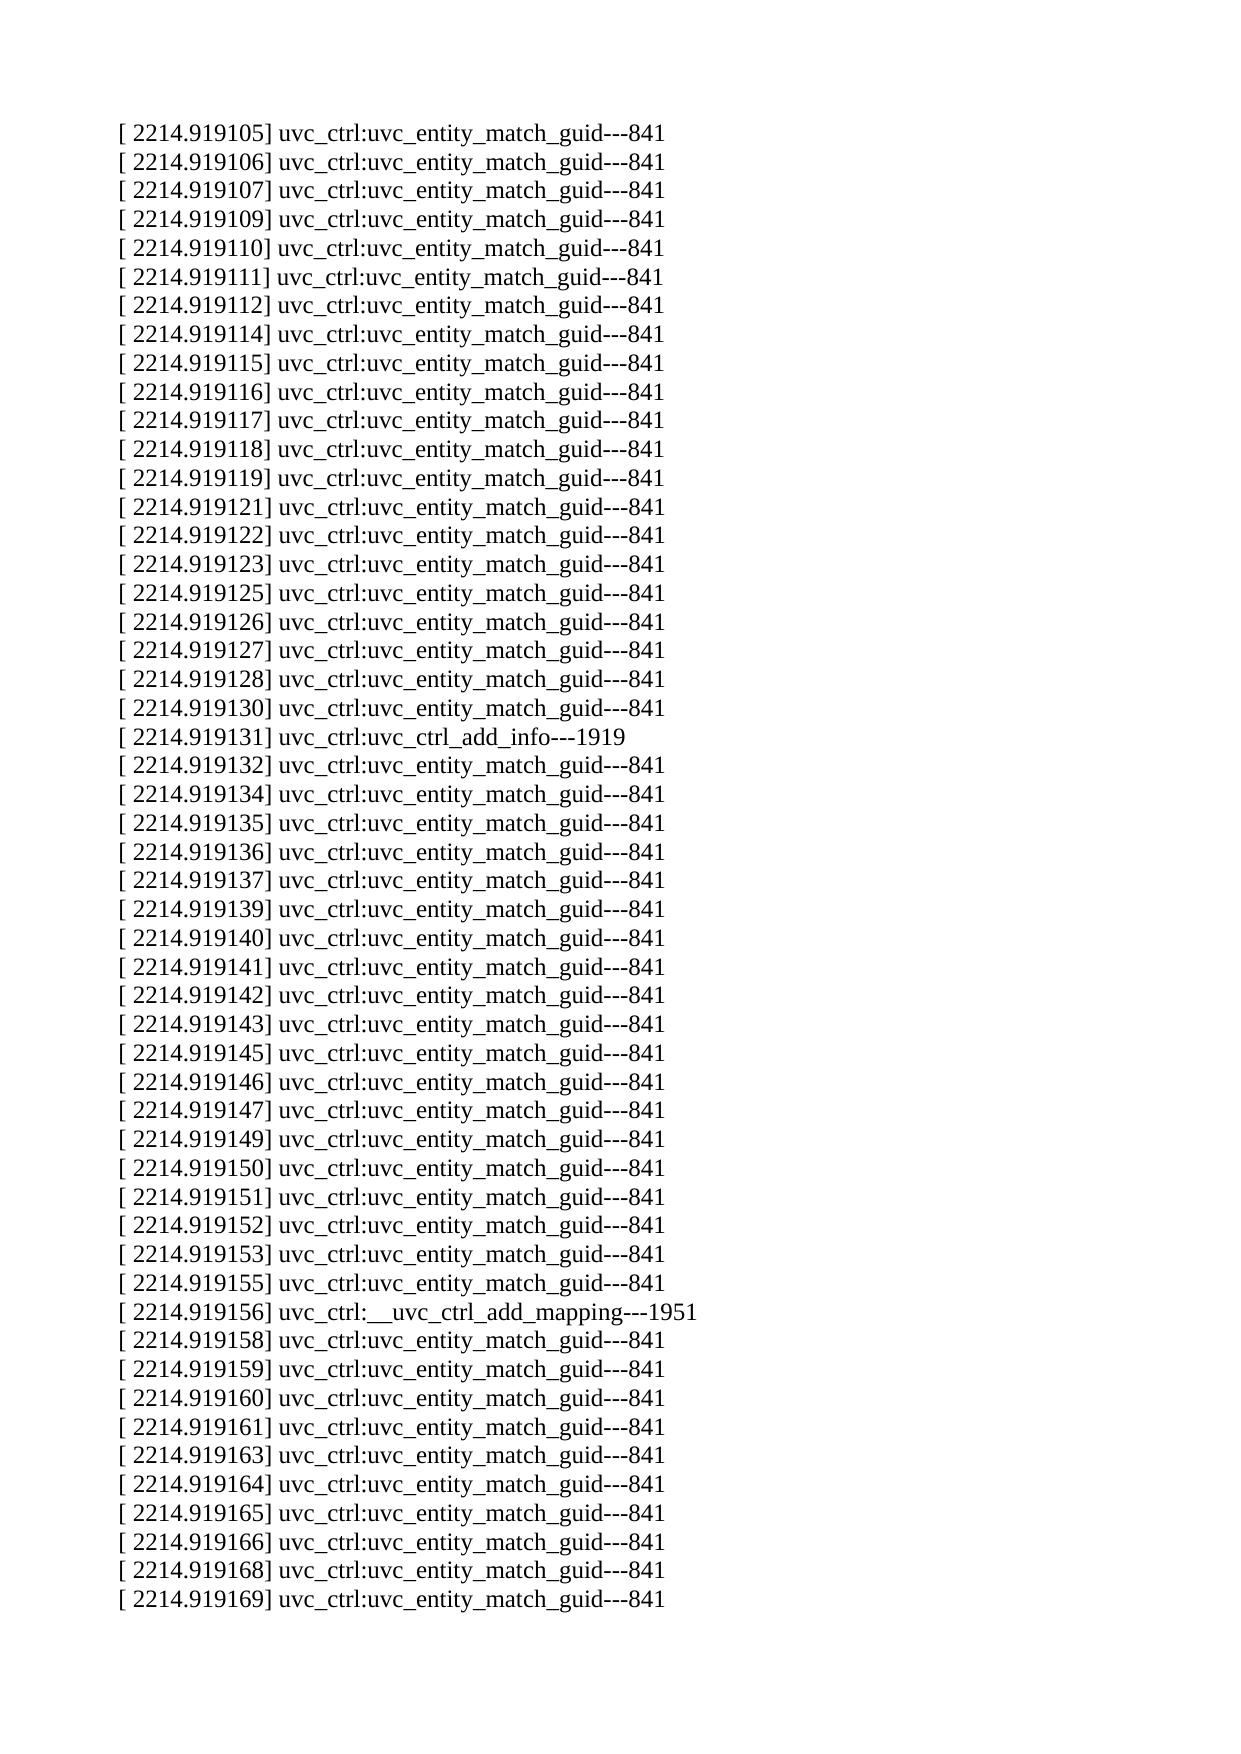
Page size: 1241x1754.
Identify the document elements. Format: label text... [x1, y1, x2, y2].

text [ 2214.919110] uvc_ctrl:uvc_entity_match_guid---841 [118, 233, 1122, 262]
text [ 2214.919155] uvc_ctrl:uvc_entity_match_guid---841 [118, 1268, 1122, 1297]
text [ 2214.919137] uvc_ctrl:uvc_entity_match_guid---841 [118, 866, 1122, 894]
text [ 2214.919107] uvc_ctrl:uvc_entity_match_guid---841 [118, 176, 1122, 204]
text [ 2214.919117] uvc_ctrl:uvc_entity_match_guid---841 [118, 406, 1122, 434]
text [ 2214.919116] uvc_ctrl:uvc_entity_match_guid---841 [118, 377, 1122, 406]
text [ 2214.919161] uvc_ctrl:uvc_entity_match_guid---841 [118, 1412, 1122, 1441]
text [ 2214.919164] uvc_ctrl:uvc_entity_match_guid---841 [118, 1469, 1122, 1498]
text [ 2214.919168] uvc_ctrl:uvc_entity_match_guid---841 [118, 1556, 1122, 1584]
text [ 2214.919136] uvc_ctrl:uvc_entity_match_guid---841 [118, 837, 1122, 866]
text [ 2214.919169] uvc_ctrl:uvc_entity_match_guid---841 [118, 1584, 1122, 1613]
text [ 2214.919105] uvc_ctrl:uvc_entity_match_guid---841 [118, 118, 1122, 147]
text [ 2214.919143] uvc_ctrl:uvc_entity_match_guid---841 [118, 1009, 1122, 1038]
text [ 2214.919111] uvc_ctrl:uvc_entity_match_guid---841 [118, 262, 1122, 291]
text [ 2214.919131] uvc_ctrl:uvc_ctrl_add_info---1919 [118, 722, 1122, 751]
text [ 2214.919156] uvc_ctrl:__uvc_ctrl_add_mapping---1951 [118, 1297, 1122, 1326]
text [ 2214.919118] uvc_ctrl:uvc_entity_match_guid---841 [118, 434, 1122, 463]
text [ 2214.919142] uvc_ctrl:uvc_entity_match_guid---841 [118, 981, 1122, 1009]
text [ 2214.919122] uvc_ctrl:uvc_entity_match_guid---841 [118, 521, 1122, 549]
text [ 2214.919115] uvc_ctrl:uvc_entity_match_guid---841 [118, 348, 1122, 377]
text [ 2214.919145] uvc_ctrl:uvc_entity_match_guid---841 [118, 1038, 1122, 1067]
text [ 2214.919125] uvc_ctrl:uvc_entity_match_guid---841 [118, 578, 1122, 607]
text [ 2214.919130] uvc_ctrl:uvc_entity_match_guid---841 [118, 693, 1122, 722]
text [ 2214.919112] uvc_ctrl:uvc_entity_match_guid---841 [118, 291, 1122, 319]
text [ 2214.919123] uvc_ctrl:uvc_entity_match_guid---841 [118, 549, 1122, 578]
text [ 2214.919135] uvc_ctrl:uvc_entity_match_guid---841 [118, 808, 1122, 837]
text [ 2214.919166] uvc_ctrl:uvc_entity_match_guid---841 [118, 1527, 1122, 1556]
text [ 2214.919151] uvc_ctrl:uvc_entity_match_guid---841 [118, 1182, 1122, 1211]
text [ 2214.919152] uvc_ctrl:uvc_entity_match_guid---841 [118, 1211, 1122, 1239]
text [ 2214.919119] uvc_ctrl:uvc_entity_match_guid---841 [118, 463, 1122, 492]
text [ 2214.919150] uvc_ctrl:uvc_entity_match_guid---841 [118, 1153, 1122, 1182]
text [ 2214.919147] uvc_ctrl:uvc_entity_match_guid---841 [118, 1096, 1122, 1124]
text [ 2214.919121] uvc_ctrl:uvc_entity_match_guid---841 [118, 492, 1122, 521]
text [ 2214.919163] uvc_ctrl:uvc_entity_match_guid---841 [118, 1441, 1122, 1469]
text [ 2214.919127] uvc_ctrl:uvc_entity_match_guid---841 [118, 636, 1122, 664]
text [ 2214.919153] uvc_ctrl:uvc_entity_match_guid---841 [118, 1239, 1122, 1268]
text [ 2214.919132] uvc_ctrl:uvc_entity_match_guid---841 [118, 751, 1122, 779]
text [ 2214.919128] uvc_ctrl:uvc_entity_match_guid---841 [118, 664, 1122, 693]
text [ 2214.919146] uvc_ctrl:uvc_entity_match_guid---841 [118, 1067, 1122, 1096]
text [ 2214.919159] uvc_ctrl:uvc_entity_match_guid---841 [118, 1354, 1122, 1383]
text [ 2214.919158] uvc_ctrl:uvc_entity_match_guid---841 [118, 1326, 1122, 1354]
text [ 2214.919165] uvc_ctrl:uvc_entity_match_guid---841 [118, 1498, 1122, 1527]
text [ 2214.919106] uvc_ctrl:uvc_entity_match_guid---841 [118, 147, 1122, 176]
text [ 2214.919140] uvc_ctrl:uvc_entity_match_guid---841 [118, 923, 1122, 952]
text [ 2214.919139] uvc_ctrl:uvc_entity_match_guid---841 [118, 894, 1122, 923]
text [ 2214.919141] uvc_ctrl:uvc_entity_match_guid---841 [118, 952, 1122, 981]
text [ 2214.919134] uvc_ctrl:uvc_entity_match_guid---841 [118, 779, 1122, 808]
text [ 2214.919109] uvc_ctrl:uvc_entity_match_guid---841 [118, 204, 1122, 233]
text [ 2214.919160] uvc_ctrl:uvc_entity_match_guid---841 [118, 1383, 1122, 1412]
text [ 2214.919149] uvc_ctrl:uvc_entity_match_guid---841 [118, 1124, 1122, 1153]
text [ 2214.919114] uvc_ctrl:uvc_entity_match_guid---841 [118, 319, 1122, 348]
text [ 2214.919126] uvc_ctrl:uvc_entity_match_guid---841 [118, 607, 1122, 636]
